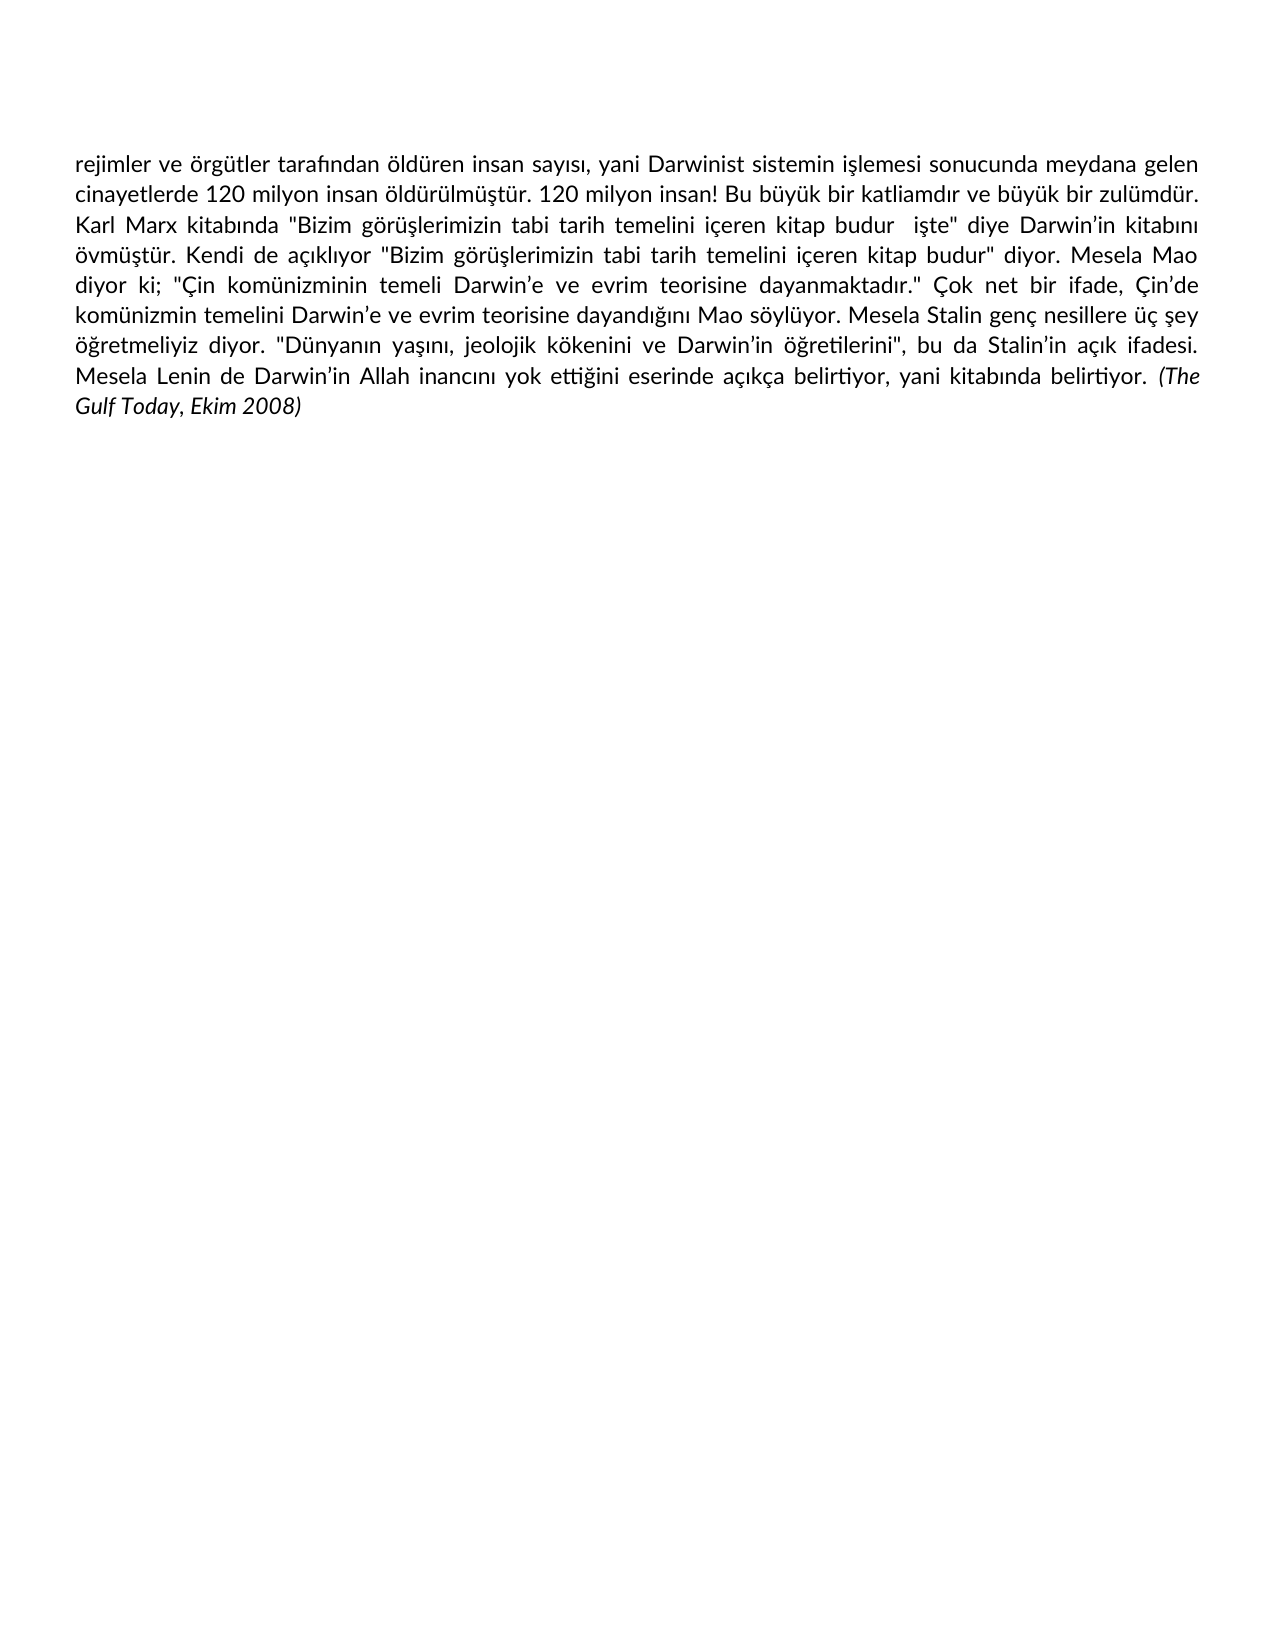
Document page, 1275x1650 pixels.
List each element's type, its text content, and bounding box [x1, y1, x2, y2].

text rejimler ve örgütler tarafından öldüren insan sayısı, yani Darwinist sistemin işlemesi sonucunda meydana gelen cinayetlerde 120 milyon insan öldürülmüştür. 120 milyon insan! Bu büyük bir katliamdır ve büyük bir zulümdür. Karl Marx kitabında "Bizim görüşlerimizin tabi tarih temelini içeren kitap budur işte" diye Darwin’in kitabını övmüştür. Kendi de açıklıyor "Bizim görüşlerimizin tabi tarih temelini içeren kitap budur" diyor. Mesela Mao diyor ki; "Çin komünizminin temeli Darwin’e ve evrim teorisine dayanmaktadır." Çok net bir ifade, Çin’de komünizmin temelini Darwin’e ve evrim teorisine dayandığını Mao söylüyor. Mesela Stalin genç nesillere üç şey öğretmeliyiz diyor. "Dünyanın yaşını, jeolojik kökenini ve Darwin’in öğretilerini", bu da Stalin’in açık ifadesi. Mesela Lenin de Darwin’in Allah inancını yok ettiğini eserinde açıkça belirtiyor, yani kitabında belirtiyor. (The Gulf Today, Ekim 2008) [75, 150, 1200, 419]
